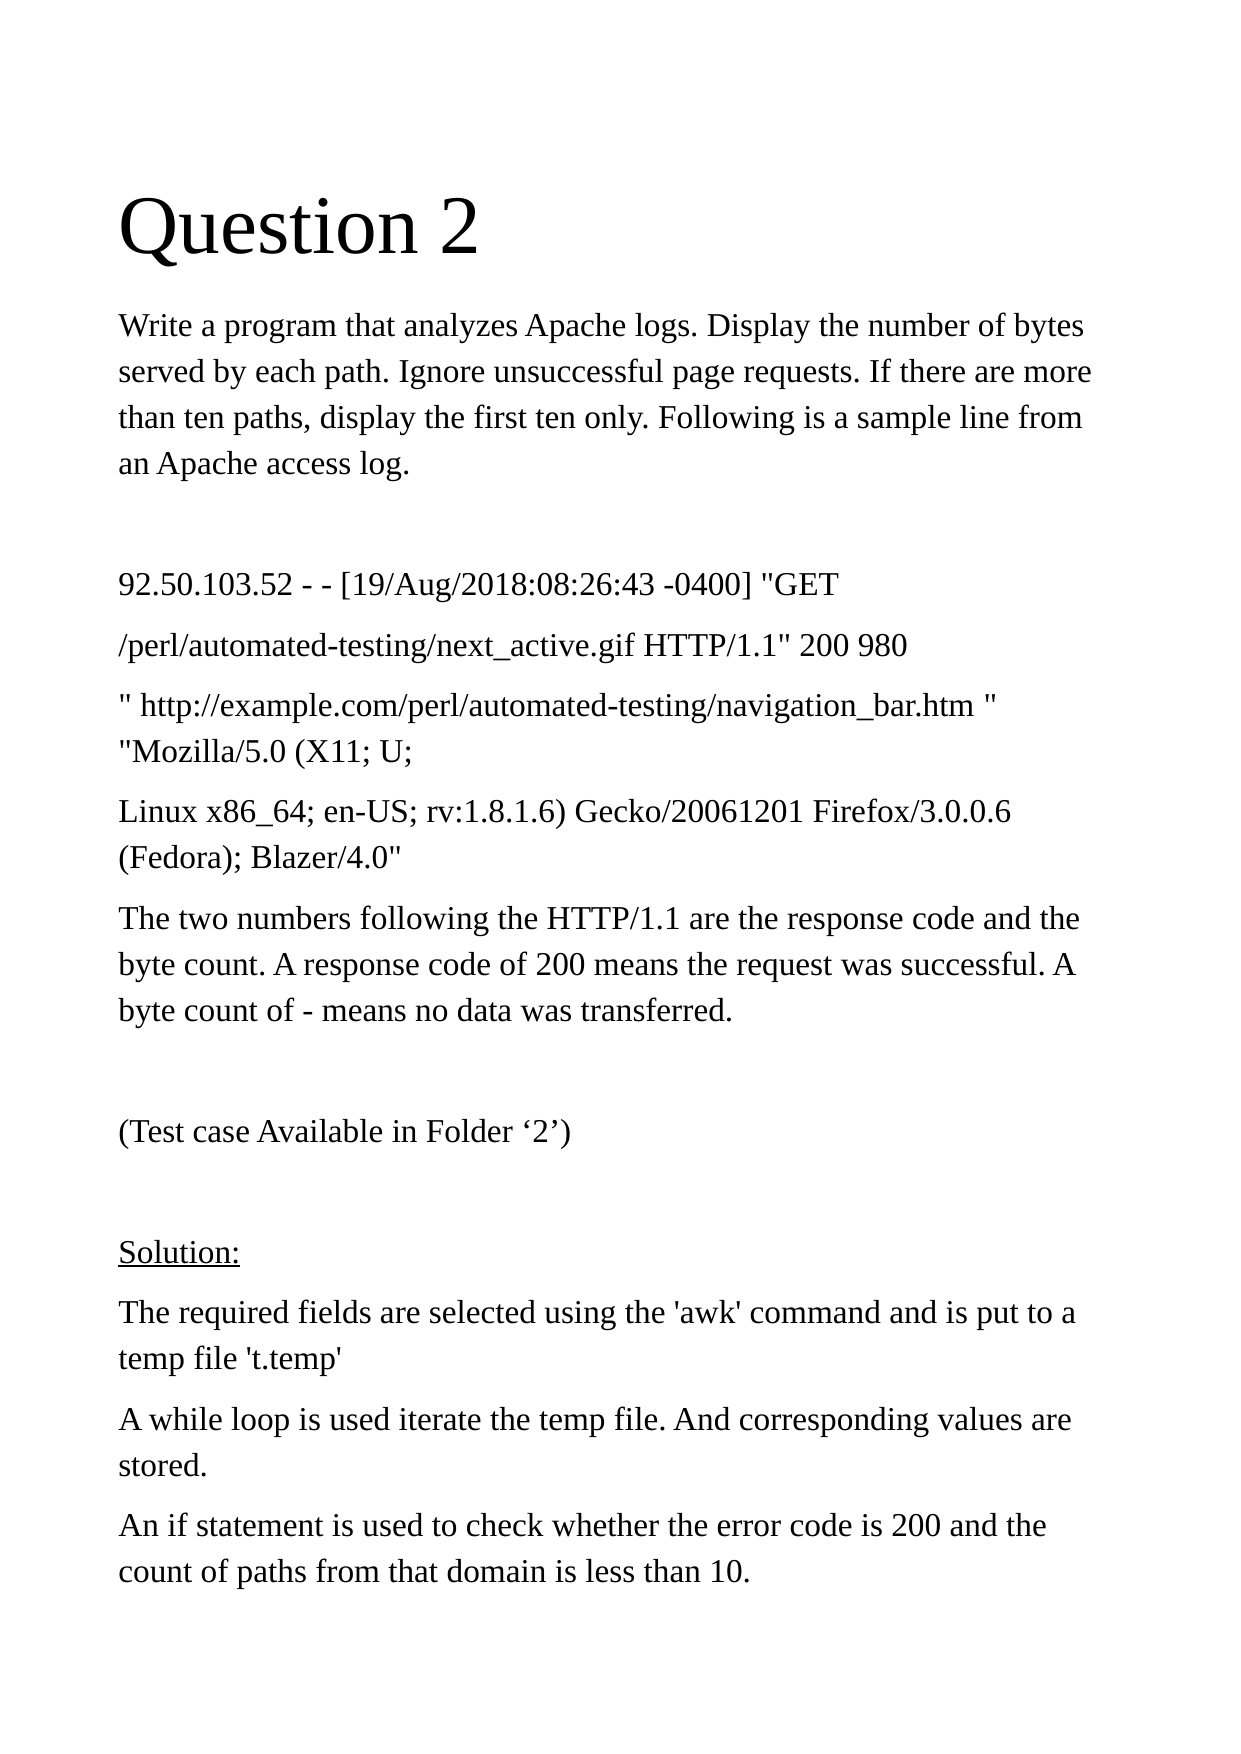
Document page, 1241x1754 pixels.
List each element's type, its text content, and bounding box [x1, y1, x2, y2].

text The required fields are selected using the 'awk' command and is put to a temp file 't.temp' [118, 1293, 1122, 1377]
text A while loop is used iterate the temp file. And corresponding values are stored. [118, 1399, 1122, 1483]
text The two numbers following the HTTP/1.1 are the response code and the byte count. A response code of 200 means the request was successful. A byte count of - means no data was transferred. [118, 898, 1122, 1028]
text Solution: [118, 1232, 1122, 1271]
text An if statement is used to check whether the error code is 200 and the count of paths from that domain is less than 10. [118, 1506, 1122, 1590]
text Question 2 [118, 176, 1122, 272]
text (Test case Available in Folder ‘2’) [118, 1111, 1122, 1149]
text Write a program that analyzes Apache logs. Display the number of bytes served by each path. Ignore unsuccessful page requests. If there are more than ten paths, display the first ten only. Following is a sample line from an Apache access log. [118, 305, 1122, 482]
text 92.50.103.52 - - [19/Aug/2018:08:26:43 -0400] "GET [118, 564, 1122, 603]
text "​ http://example.com/perl/automated-testing/navigation_bar.htm​ " "Mozilla/5.0 (X11; U; [118, 685, 1122, 769]
text Linux x86_64; en-US; rv:1.8.1.6) Gecko/20061201 Firefox/3.0.0.6 (Fedora); Blazer/4.0" [118, 792, 1122, 876]
text /perl/automated-testing/next_active.gif HTTP/1.1" 200 980 [118, 625, 1122, 663]
